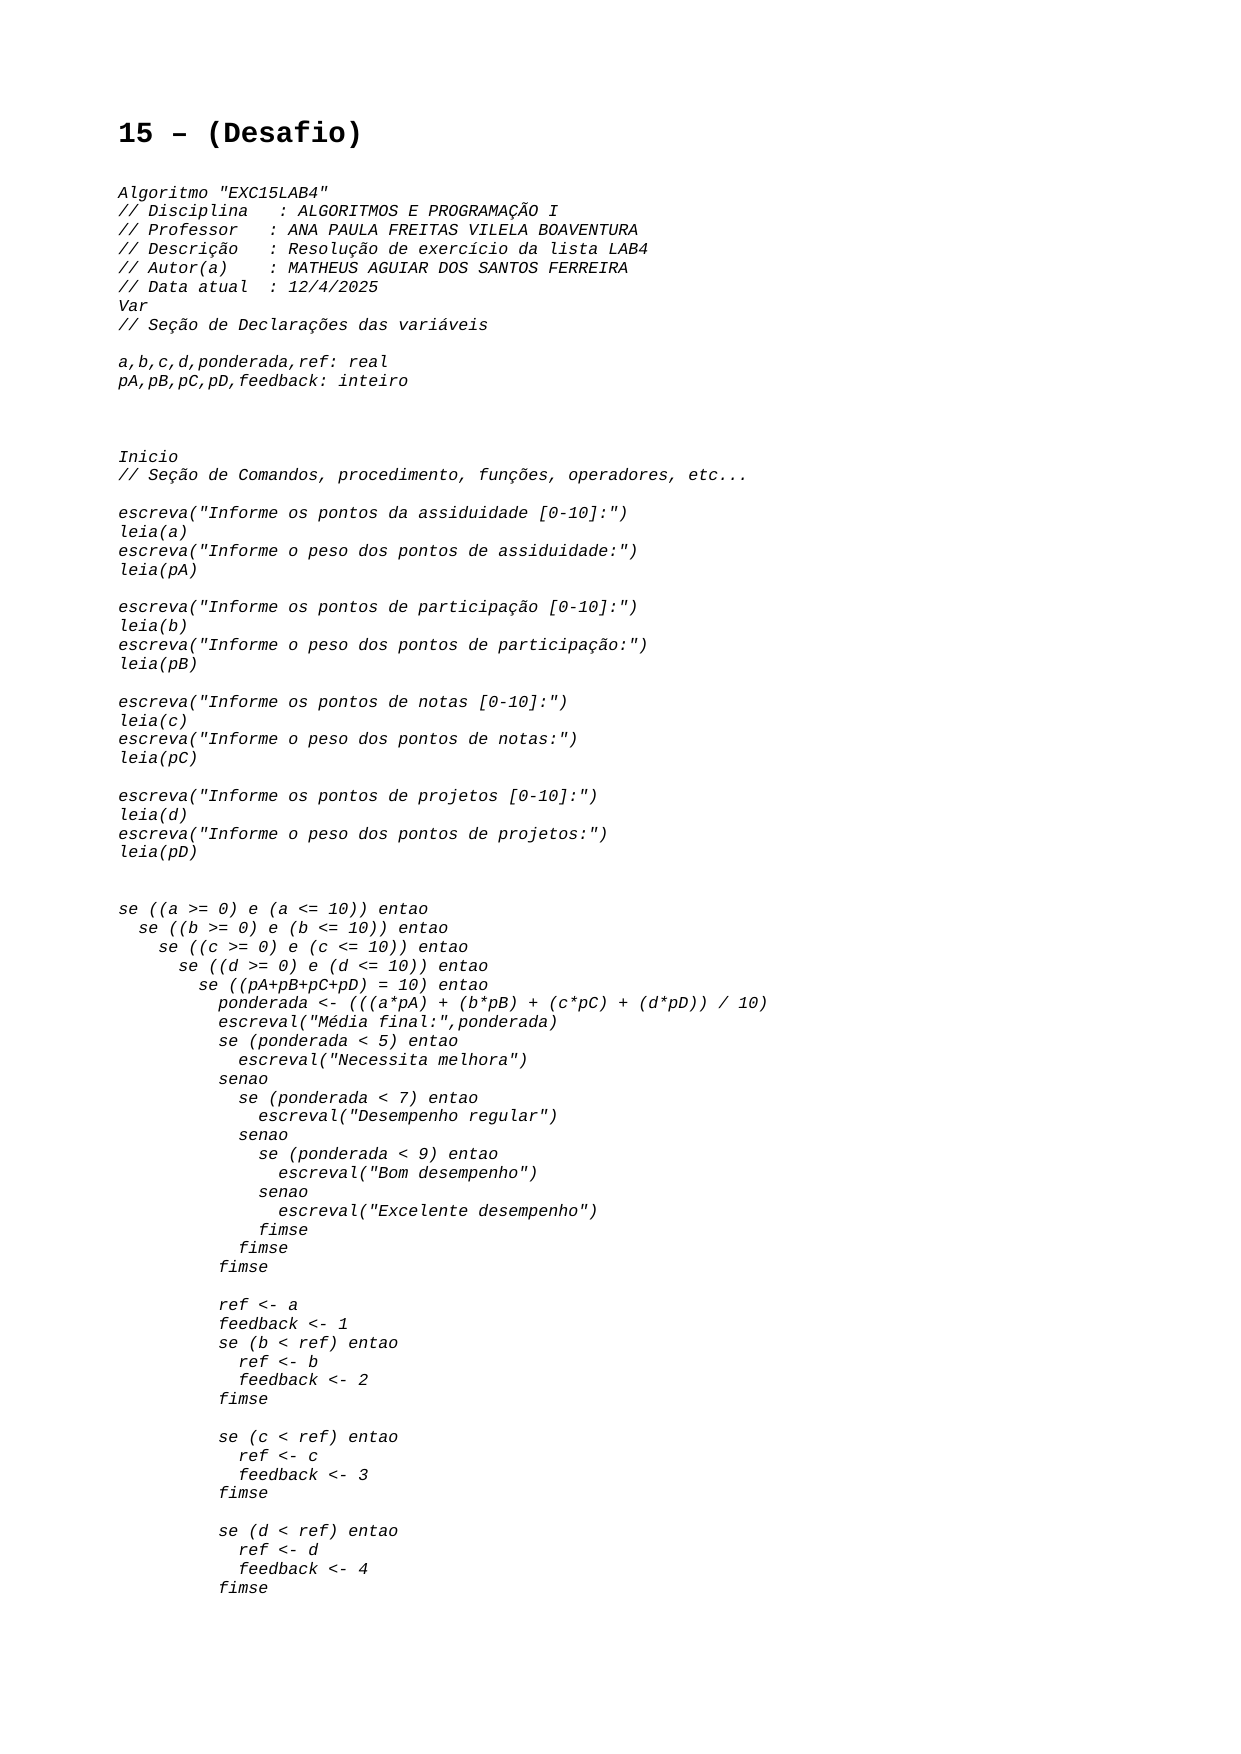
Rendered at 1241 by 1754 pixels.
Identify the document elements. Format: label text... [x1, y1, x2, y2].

text leia(c) [118, 712, 1122, 731]
text se ((c >= 0) e (c <= 10)) entao [118, 938, 1122, 957]
text escreva("Informe os pontos de projetos [0-10]:") [118, 787, 1122, 806]
text ref <- d [118, 1542, 1122, 1561]
text se (d < ref) entao [118, 1523, 1122, 1542]
text escreva("Informe o peso dos pontos de projetos:") [118, 825, 1122, 844]
text fimse [118, 1221, 1122, 1240]
text se (b < ref) entao [118, 1334, 1122, 1353]
text a,b,c,d,ponderada,ref: real [118, 354, 1122, 373]
text leia(pD) [118, 844, 1122, 863]
text se (c < ref) entao [118, 1428, 1122, 1447]
text leia(a) [118, 523, 1122, 542]
text Algoritmo "EXC15LAB4" [118, 184, 1122, 203]
text escreval("Excelente desempenho") [118, 1202, 1122, 1221]
text se ((d >= 0) e (d <= 10)) entao [118, 957, 1122, 976]
text se (ponderada < 9) entao [118, 1146, 1122, 1164]
text escreva("Informe o peso dos pontos de notas:") [118, 731, 1122, 750]
text se ((a >= 0) e (a <= 10)) entao [118, 901, 1122, 919]
text Inicio [118, 448, 1122, 467]
text ponderada <- (((a*pA) + (b*pB) + (c*pC) + (d*pD)) / 10) [118, 995, 1122, 1014]
text se ((pA+pB+pC+pD) = 10) entao [118, 976, 1122, 995]
text leia(pA) [118, 561, 1122, 580]
text // Professor : ANA PAULA FREITAS VILELA BOAVENTURA [118, 222, 1122, 241]
text feedback <- 3 [118, 1466, 1122, 1485]
text // Descrição : Resolução de exercício da lista LAB4 [118, 241, 1122, 259]
text ref <- a [118, 1297, 1122, 1315]
text fimse [118, 1259, 1122, 1278]
text // Seção de Declarações das variáveis [118, 316, 1122, 335]
text escreval("Necessita melhora") [118, 1051, 1122, 1070]
text escreval("Desempenho regular") [118, 1108, 1122, 1127]
text senao [118, 1183, 1122, 1202]
text escreva("Informe os pontos da assiduidade [0-10]:") [118, 505, 1122, 523]
text leia(pB) [118, 656, 1122, 674]
text se (ponderada < 5) entao [118, 1033, 1122, 1051]
text // Autor(a) : MATHEUS AGUIAR DOS SANTOS FERREIRA [118, 259, 1122, 278]
text feedback <- 1 [118, 1315, 1122, 1334]
text ref <- b [118, 1353, 1122, 1372]
text se ((b >= 0) e (b <= 10)) entao [118, 919, 1122, 938]
text pA,pB,pC,pD,feedback: inteiro [118, 373, 1122, 392]
text leia(pC) [118, 750, 1122, 769]
text leia(d) [118, 806, 1122, 825]
text // Data atual : 12/4/2025 [118, 278, 1122, 297]
text // Disciplina : ALGORITMOS E PROGRAMAÇÃO I [118, 203, 1122, 222]
text fimse [118, 1579, 1122, 1598]
text feedback <- 2 [118, 1372, 1122, 1391]
text leia(b) [118, 618, 1122, 637]
text senao [118, 1127, 1122, 1146]
text escreval("Bom desempenho") [118, 1164, 1122, 1183]
text escreva("Informe os pontos de participação [0-10]:") [118, 599, 1122, 618]
text fimse [118, 1485, 1122, 1504]
text fimse [118, 1240, 1122, 1259]
text // Seção de Comandos, procedimento, funções, operadores, etc... [118, 467, 1122, 486]
text escreval("Média final:",ponderada) [118, 1014, 1122, 1033]
text escreva("Informe os pontos de notas [0-10]:") [118, 693, 1122, 712]
text se (ponderada < 7) entao [118, 1089, 1122, 1108]
text fimse [118, 1391, 1122, 1410]
text 15 – (Desafio) [118, 118, 1122, 151]
text feedback <- 4 [118, 1561, 1122, 1579]
text senao [118, 1070, 1122, 1089]
text escreva("Informe o peso dos pontos de participação:") [118, 637, 1122, 656]
text ref <- c [118, 1447, 1122, 1466]
text escreva("Informe o peso dos pontos de assiduidade:") [118, 542, 1122, 561]
text Var [118, 297, 1122, 316]
